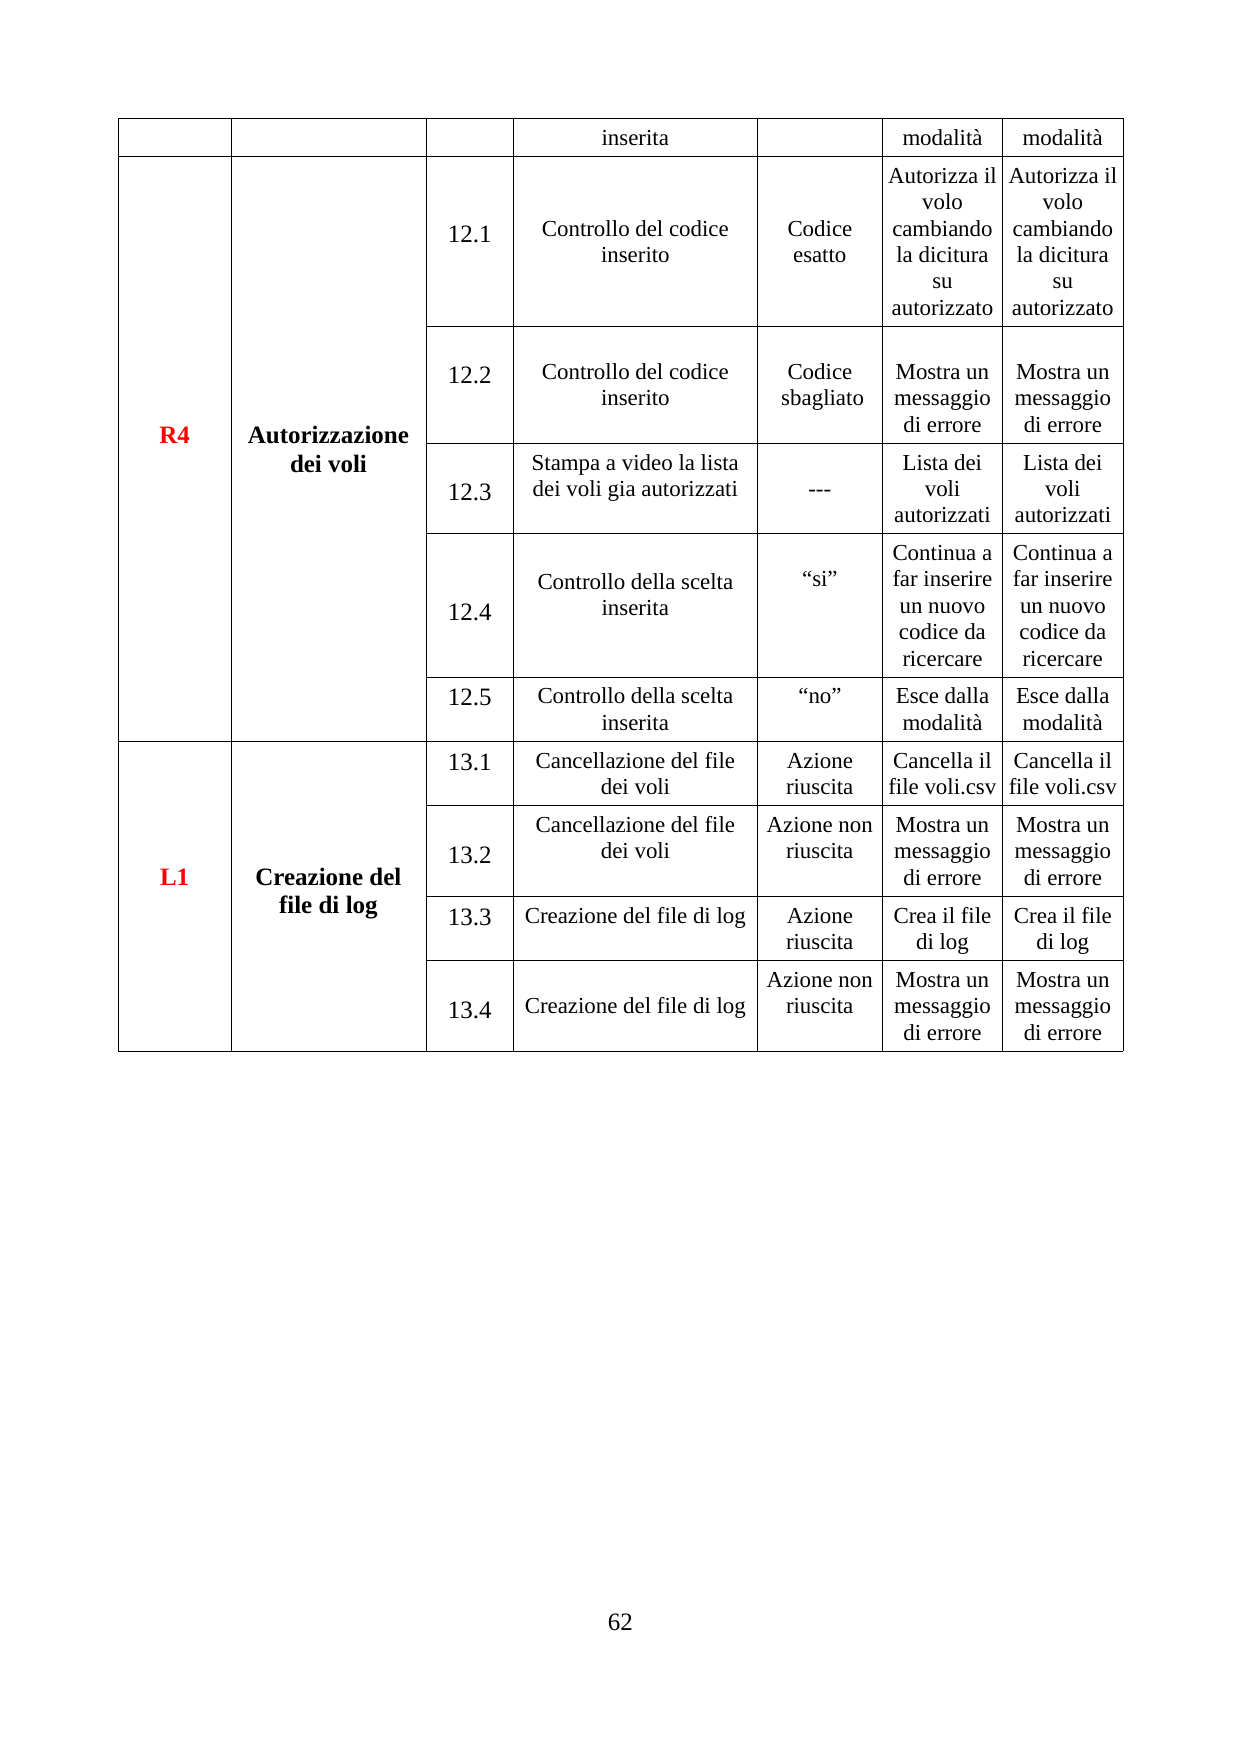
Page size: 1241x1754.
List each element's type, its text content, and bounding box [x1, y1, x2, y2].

table_cell Controllo del codice inserito [514, 327, 757, 443]
table_cell 12.3 [427, 444, 513, 533]
table_cell Azione riuscita [758, 897, 882, 960]
table_cell Controllo della scelta inserita [514, 678, 757, 741]
table_cell Crea il file di log [883, 897, 1002, 960]
table_cell Controllo del codice inserito [514, 157, 757, 326]
table_cell Autorizzazione dei voli [232, 157, 426, 741]
table_cell Lista dei voli autorizzati [883, 444, 1002, 533]
table_cell Cancellazione del file dei voli [514, 806, 757, 896]
table_cell L1 [119, 742, 231, 1051]
table_cell Continua a far inserire un nuovo codice da ricercare [883, 534, 1002, 677]
table_cell Esce dalla modalità [883, 678, 1002, 741]
table_cell inserita [514, 119, 757, 156]
table_cell 13.1 [427, 742, 513, 805]
table_cell --- [758, 444, 882, 533]
table_cell 13.4 [427, 961, 513, 1051]
table_cell Creazione del file di log [514, 897, 757, 960]
table_cell Codice sbagliato [758, 327, 882, 443]
table_cell [119, 119, 231, 156]
table_cell Creazione del file di log [514, 961, 757, 1051]
table_cell Lista dei voli autorizzati [1003, 444, 1123, 533]
table_cell Mostra un messaggio di errore [1003, 806, 1123, 896]
table_cell Azione riuscita [758, 742, 882, 805]
table_cell Controllo della scelta inserita [514, 534, 757, 677]
table_cell Autorizza il volo cambiando la dicitura su autorizzato [883, 157, 1002, 326]
table_cell 13.3 [427, 897, 513, 960]
table_cell [232, 119, 426, 156]
table_cell Cancella il file voli.csv [1003, 742, 1123, 805]
table_cell Autorizza il volo cambiando la dicitura su autorizzato [1003, 157, 1123, 326]
table_cell Codice esatto [758, 157, 882, 326]
table_cell R4 [119, 157, 231, 741]
table_cell Creazione del file di log [232, 742, 426, 1051]
table_cell Azione non riuscita [758, 806, 882, 896]
table_cell modalità [1003, 119, 1123, 156]
table_cell Azione non riuscita [758, 961, 882, 1051]
table_cell [427, 119, 513, 156]
table_cell Cancellazione del file dei voli [514, 742, 757, 805]
table_cell 12.2 [427, 327, 513, 443]
table_cell “si” [758, 534, 882, 677]
table_cell Mostra un messaggio di errore [883, 961, 1002, 1051]
table_cell 12.4 [427, 534, 513, 677]
table_cell “no” [758, 678, 882, 741]
table_cell 12.1 [427, 157, 513, 326]
table_cell Mostra un messaggio di errore [1003, 961, 1123, 1051]
table_cell 12.5 [427, 678, 513, 741]
table_cell Crea il file di log [1003, 897, 1123, 960]
table_cell Mostra un messaggio di errore [883, 806, 1002, 896]
table_cell modalità [883, 119, 1002, 156]
table_cell Cancella il file voli.csv [883, 742, 1002, 805]
table_cell Mostra un messaggio di errore [1003, 327, 1123, 443]
table_cell Stampa a video la lista dei voli gia autorizzati [514, 444, 757, 533]
table_cell 13.2 [427, 806, 513, 896]
table_cell [758, 119, 882, 156]
table_cell Esce dalla modalità [1003, 678, 1123, 741]
table_cell Continua a far inserire un nuovo codice da ricercare [1003, 534, 1123, 677]
table_cell Mostra un messaggio di errore [883, 327, 1002, 443]
